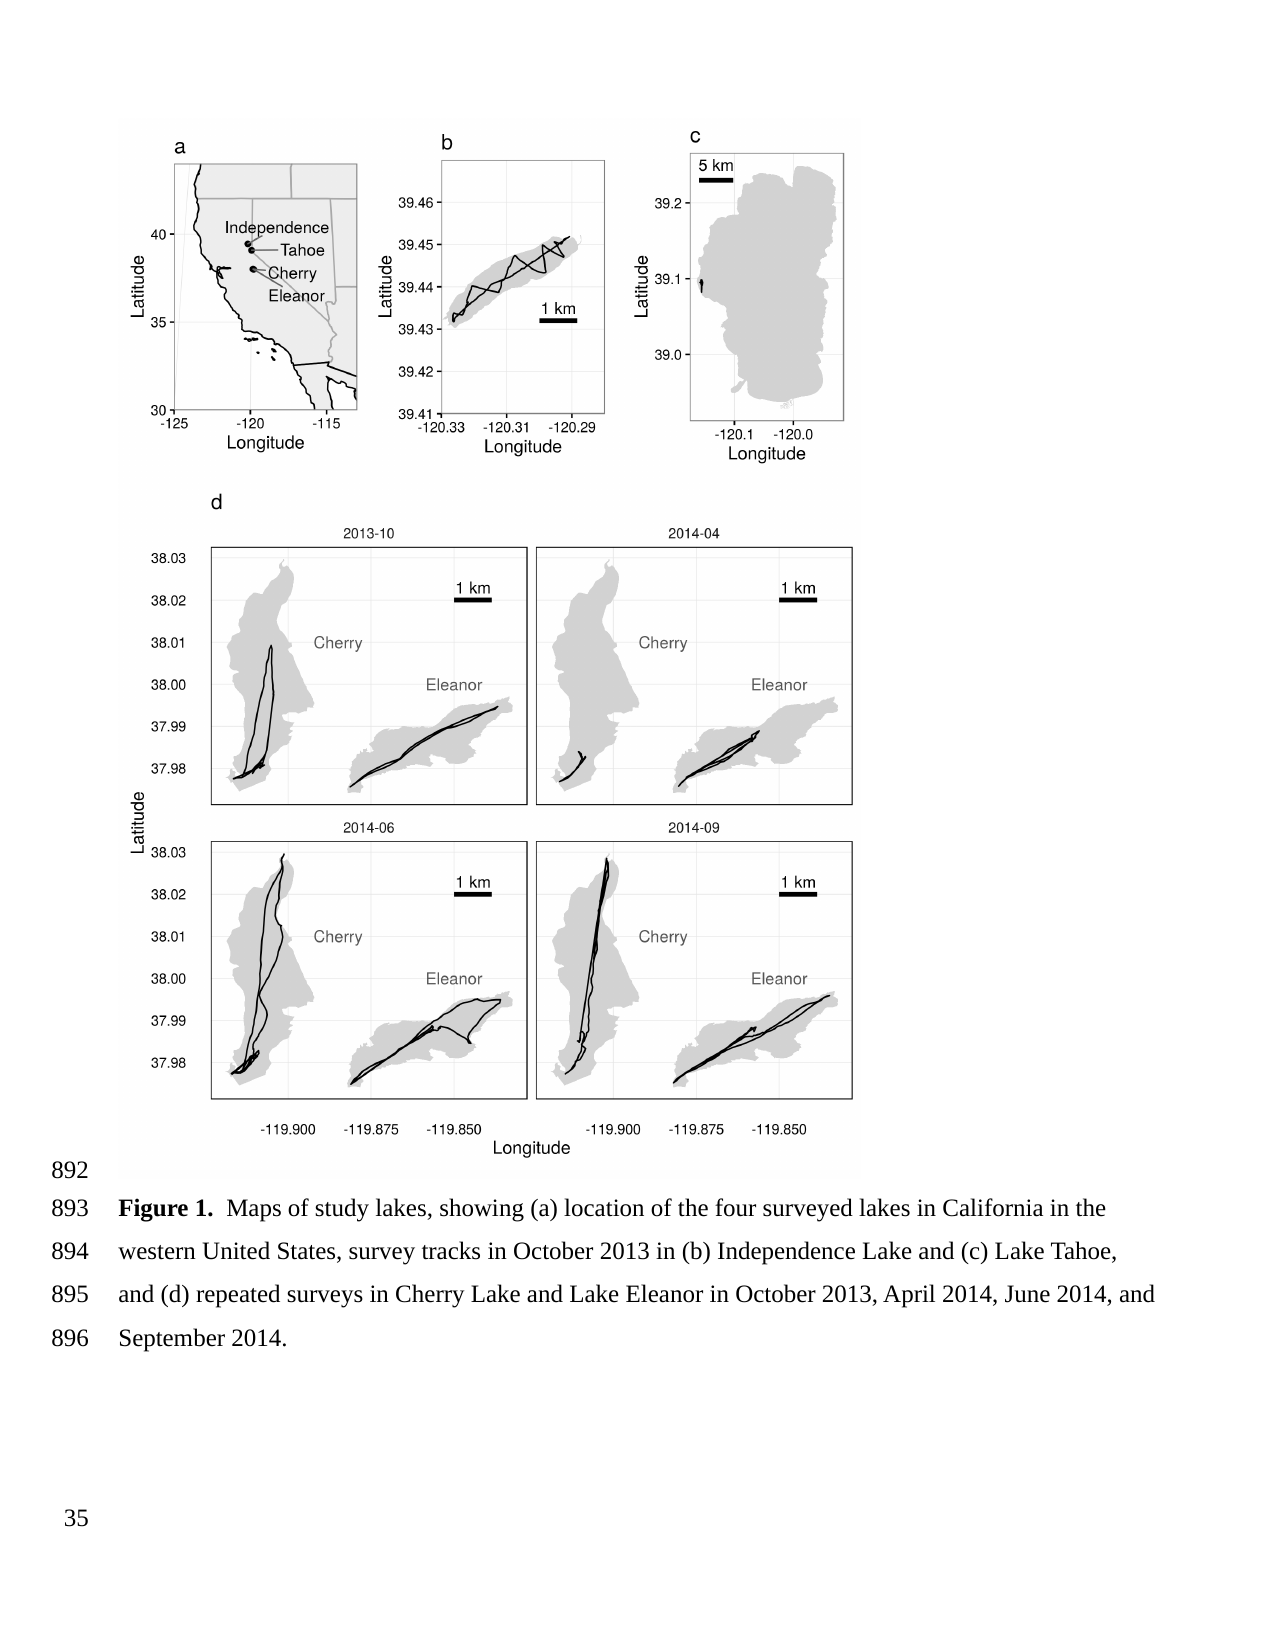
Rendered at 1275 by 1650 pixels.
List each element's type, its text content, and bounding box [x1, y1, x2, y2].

text Figure 1. Maps of study lakes, showing (a) location of the four surveyed lakes in California in the western United States, survey tracks in October 2013 in (b) Independence Lake and (c) Lake Tahoe, and (d) repeated surveys in Cherry Lake and Lake Eleanor in October 2013, April 2014, June 2014, and September 2014. [118, 1193, 1157, 1351]
picture [118, 118, 861, 1179]
